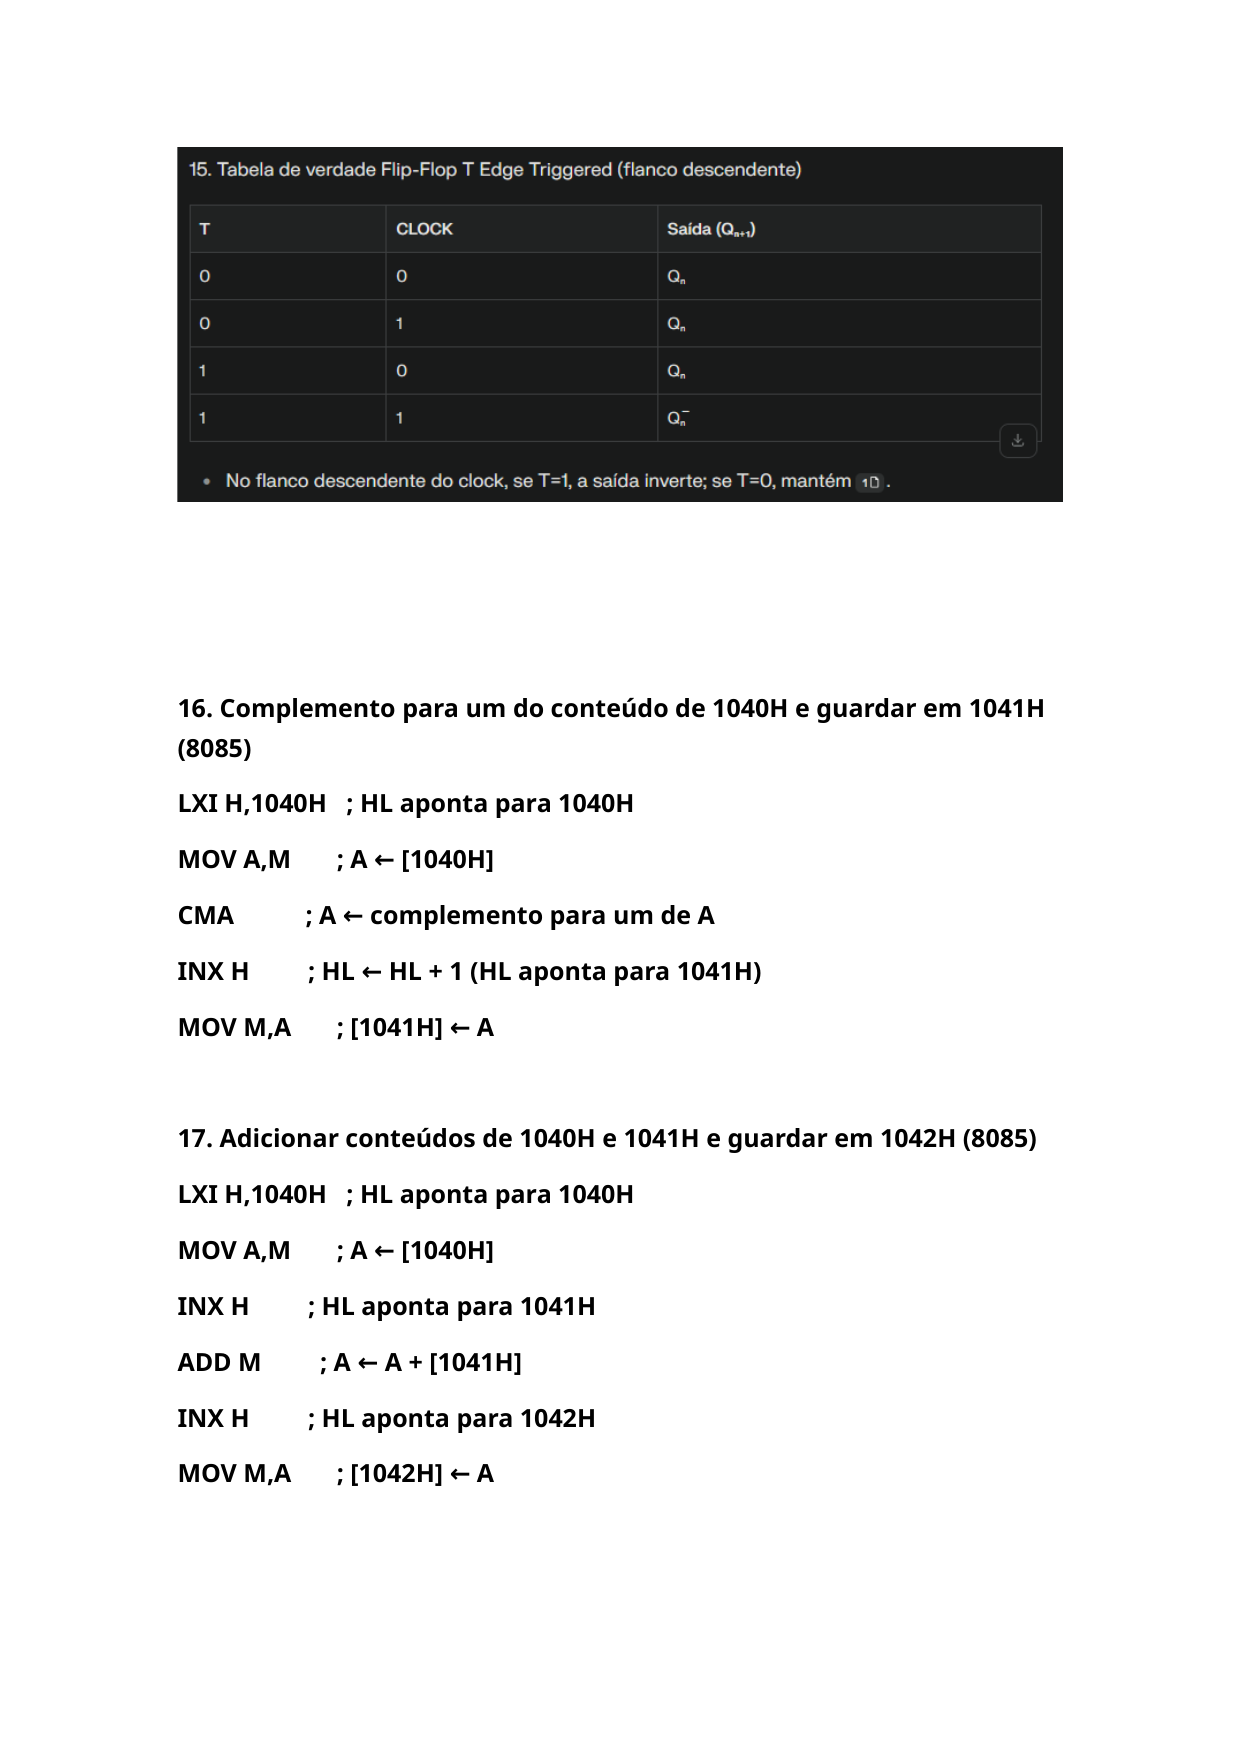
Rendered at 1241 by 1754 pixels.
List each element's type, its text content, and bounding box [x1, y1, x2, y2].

text INX H ; HL aponta para 1041H [177, 1289, 1063, 1323]
text 16. Complemento para um do conteúdo de 1040H e guardar em 1041H (8085) [177, 691, 1063, 764]
text LXI H,1040H ; HL aponta para 1040H [177, 1177, 1063, 1211]
text INX H ; HL ← HL + 1 (HL aponta para 1041H) [177, 954, 1063, 988]
text INX H ; HL aponta para 1042H [177, 1400, 1063, 1434]
text LXI H,1040H ; HL aponta para 1040H [177, 786, 1063, 820]
text CMA ; A ← complemento para um de A [177, 898, 1063, 932]
text MOV M,A ; [1041H] ← A [177, 1009, 1063, 1043]
text MOV A,M ; A ← [1040H] [177, 842, 1063, 876]
text ADD M ; A ← A + [1041H] [177, 1344, 1063, 1378]
text MOV M,A ; [1042H] ← A [177, 1456, 1063, 1490]
text 17. Adicionar conteúdos de 1040H e 1041H e guardar em 1042H (8085) [177, 1121, 1063, 1155]
text MOV A,M ; A ← [1040H] [177, 1233, 1063, 1267]
